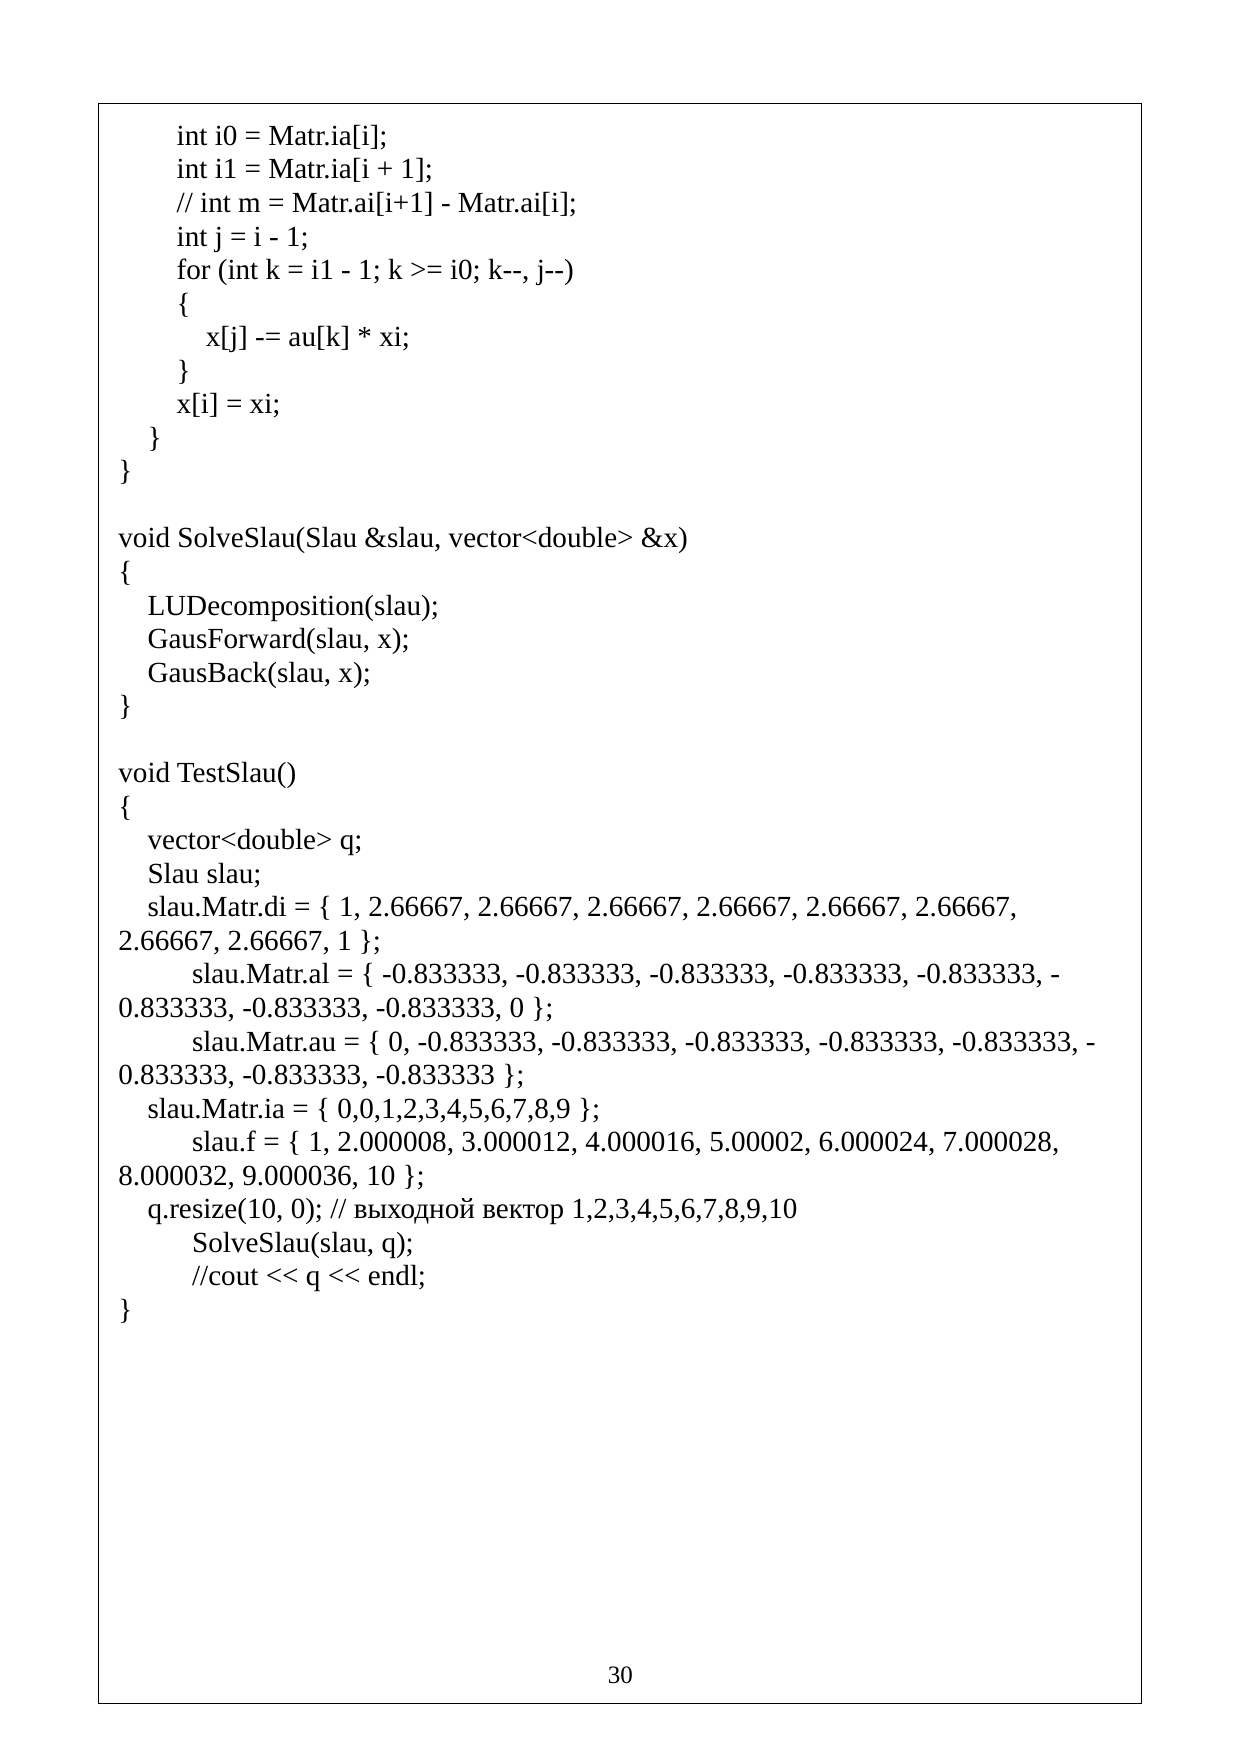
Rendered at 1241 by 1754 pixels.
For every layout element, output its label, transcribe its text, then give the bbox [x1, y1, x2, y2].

text int j = i - 1; [118, 219, 1122, 252]
text x[i] = xi; [118, 386, 1122, 420]
text } [118, 420, 1122, 453]
text { [118, 286, 1122, 319]
text for (int k = i1 - 1; k >= i0; k--, j--) [118, 252, 1122, 286]
text //cout << q << endl; [118, 1258, 1122, 1292]
text } [118, 688, 1122, 722]
text vector<double> q; [118, 822, 1122, 856]
text LUDecomposition(slau); [118, 588, 1122, 621]
text } [118, 1292, 1122, 1326]
text slau.Matr.ia = { 0,0,1,2,3,4,5,6,7,8,9 }; [118, 1091, 1122, 1124]
text void TestSlau() [118, 755, 1122, 789]
text int i0 = Matr.ia[i]; [118, 118, 1122, 152]
text slau.Matr.di = { 1, 2.66667, 2.66667, 2.66667, 2.66667, 2.66667, 2.66667, 2.66667, 2.66667, 1 }; [118, 889, 1122, 957]
text Slau slau; [118, 856, 1122, 889]
text int i1 = Matr.ia[i + 1]; [118, 152, 1122, 185]
text slau.Matr.au = { 0, -0.833333, -0.833333, -0.833333, -0.833333, -0.833333, -0.833333, -0.833333, -0.833333 }; [118, 1024, 1122, 1091]
text GausBack(slau, x); [118, 655, 1122, 688]
text } [118, 453, 1122, 487]
text { [118, 554, 1122, 588]
text q.resize(10, 0); // выходной вектор 1,2,3,4,5,6,7,8,9,10 [118, 1191, 1122, 1225]
text } [118, 353, 1122, 386]
text SolveSlau(slau, q); [118, 1225, 1122, 1258]
text GausForward(slau, x); [118, 621, 1122, 655]
text { [118, 789, 1122, 822]
text void SolveSlau(Slau &slau, vector<double> &x) [118, 521, 1122, 554]
text slau.Matr.al = { -0.833333, -0.833333, -0.833333, -0.833333, -0.833333, -0.833333, -0.833333, -0.833333, 0 }; [118, 957, 1122, 1024]
text // int m = Matr.ai[i+1] - Matr.ai[i]; [118, 185, 1122, 219]
text slau.f = { 1, 2.000008, 3.000012, 4.000016, 5.00002, 6.000024, 7.000028, 8.000032, 9.000036, 10 }; [118, 1124, 1122, 1191]
text x[j] -= au[k] * xi; [118, 319, 1122, 353]
